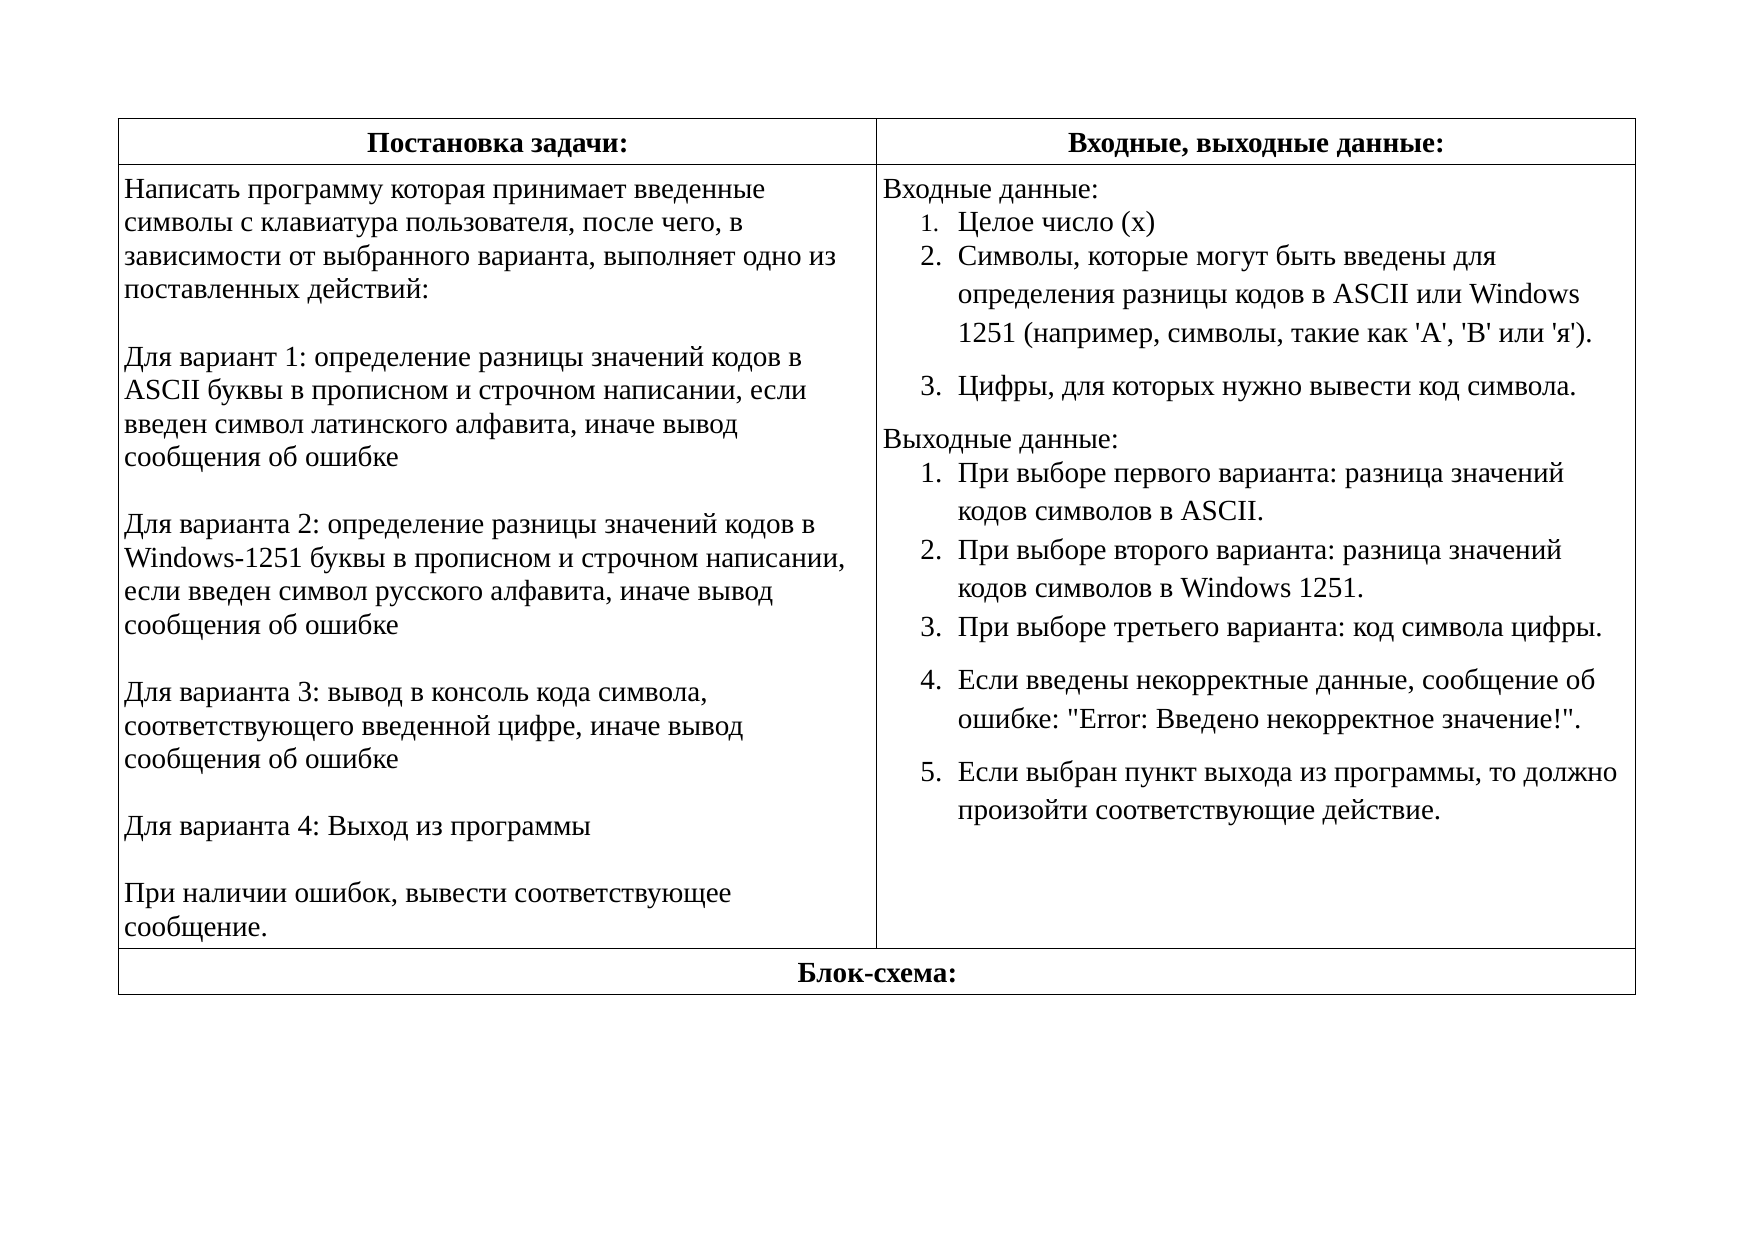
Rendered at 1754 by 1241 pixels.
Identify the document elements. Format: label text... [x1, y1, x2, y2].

table_cell Блок-схема: [119, 949, 1635, 994]
table_cell Входные данные: Целое число (x) Символы, которые могут быть введены для определения разницы кодов в ASCII или Windows 1251 (например, символы, такие как 'A', 'B' или 'я'). Цифры, для которых нужно вывести код символа. Выходные данные: При выборе первого варианта: разница значений кодов символов в ASCII. При выборе второго варианта: разница значений кодов символов в Windows 1251. При выборе третьего варианта: код символа цифры. Если введены некорректные данные, сообщение об ошибке: "Error: Введено некорректное значение!". Если выбран пункт выхода из программы, то должно произойти соответствующие действие. [877, 165, 1635, 948]
table_cell Написать программу которая принимает введенные символы с клавиатура пользователя, после чего, в зависимости от выбранного варианта, выполняет одно из поставленных действий: Для вариант 1: определение разницы значений кодов в ASCII буквы в прописном и строчном написании, если введен символ латинского алфавита, иначе вывод сообщения об ошибке Для варианта 2: определение разницы значений кодов в Windows-1251 буквы в прописном и строчном написании, если введен символ русского алфавита, иначе вывод сообщения об ошибке Для варианта 3: вывод в консоль кода символа, соответствующего введенной цифре, иначе вывод сообщения об ошибке Для варианта 4: Выход из программы При наличии ошибок, вывести соответствующее сообщение. [119, 165, 876, 948]
table_header Входные, выходные данные: [877, 119, 1635, 164]
table_header Постановка задачи: [119, 119, 876, 164]
